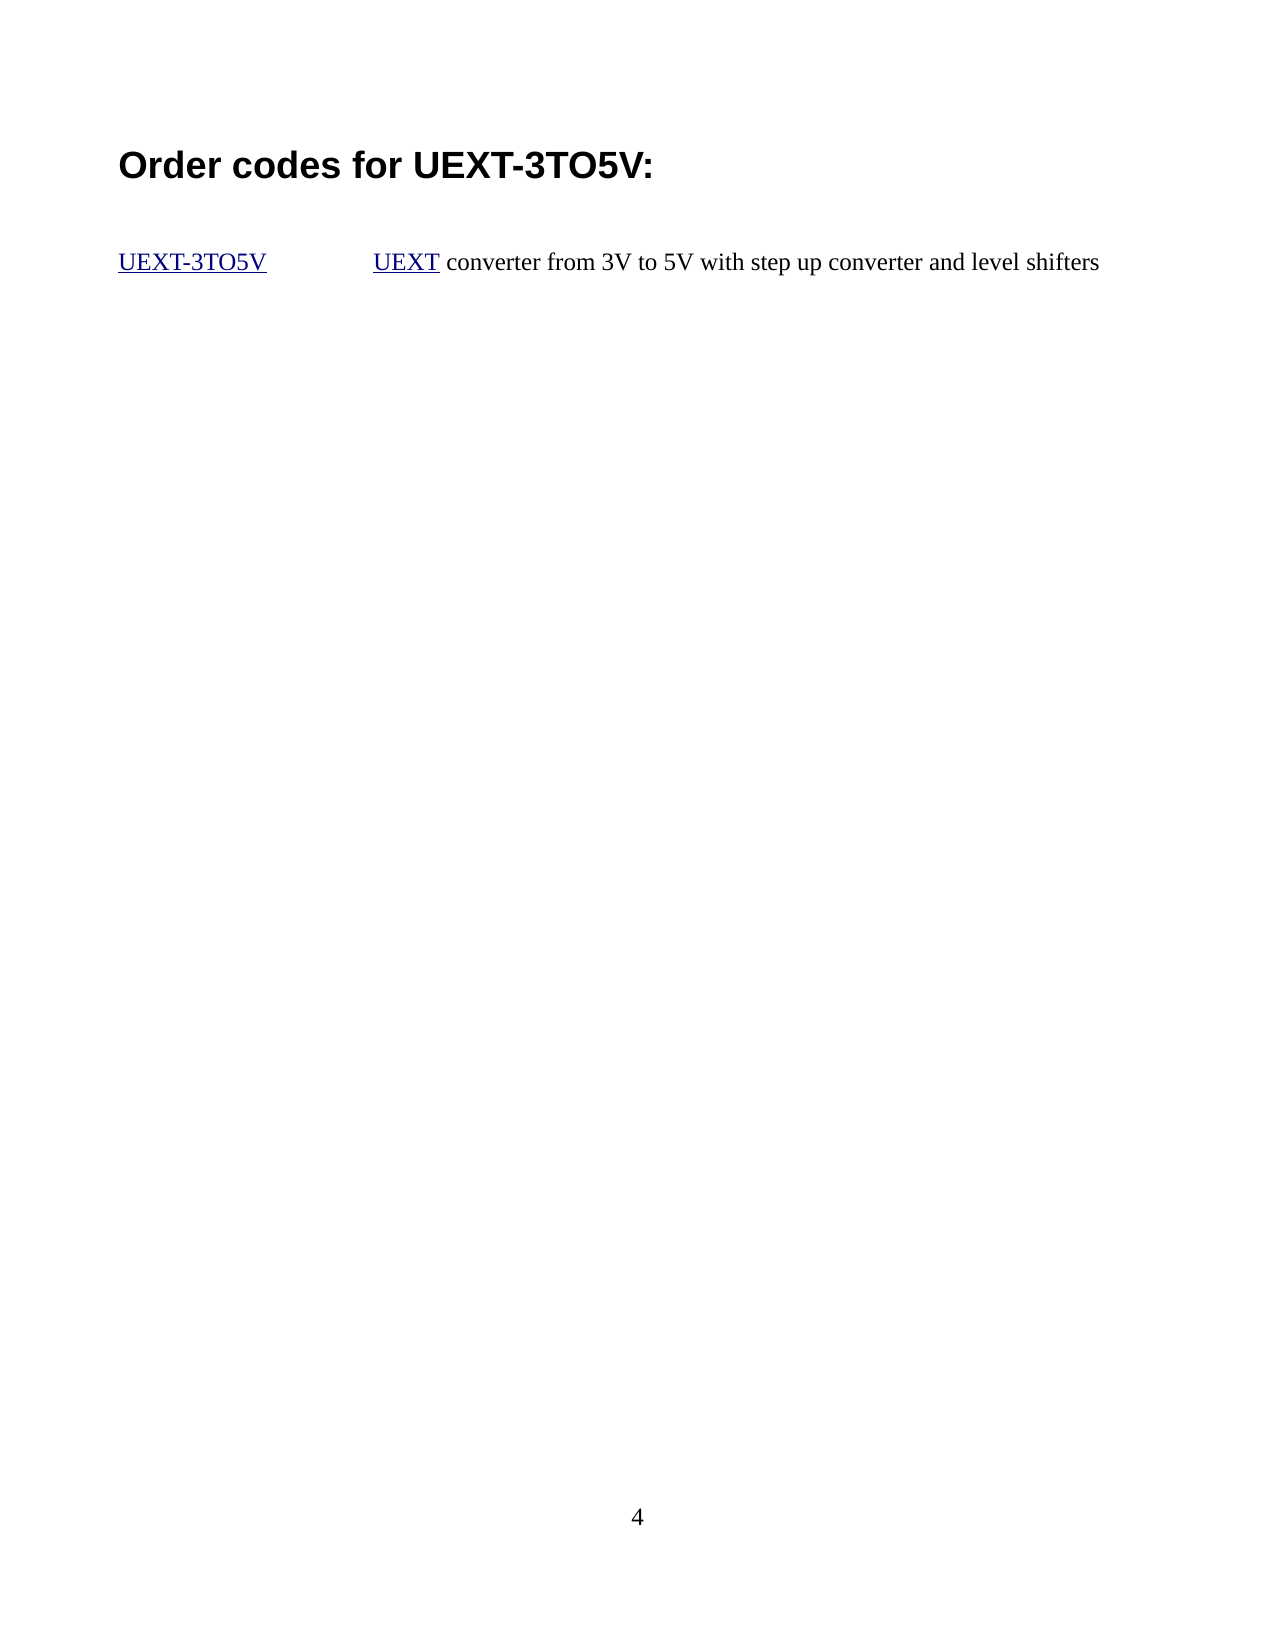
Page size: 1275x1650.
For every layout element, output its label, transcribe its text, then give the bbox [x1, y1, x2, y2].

text UEXT-3TO5V UEXT converter from 3V to 5V with step up converter and level shifters [118, 247, 1157, 276]
subtitle Order codes for UEXT-3TO5V: [118, 143, 1157, 187]
